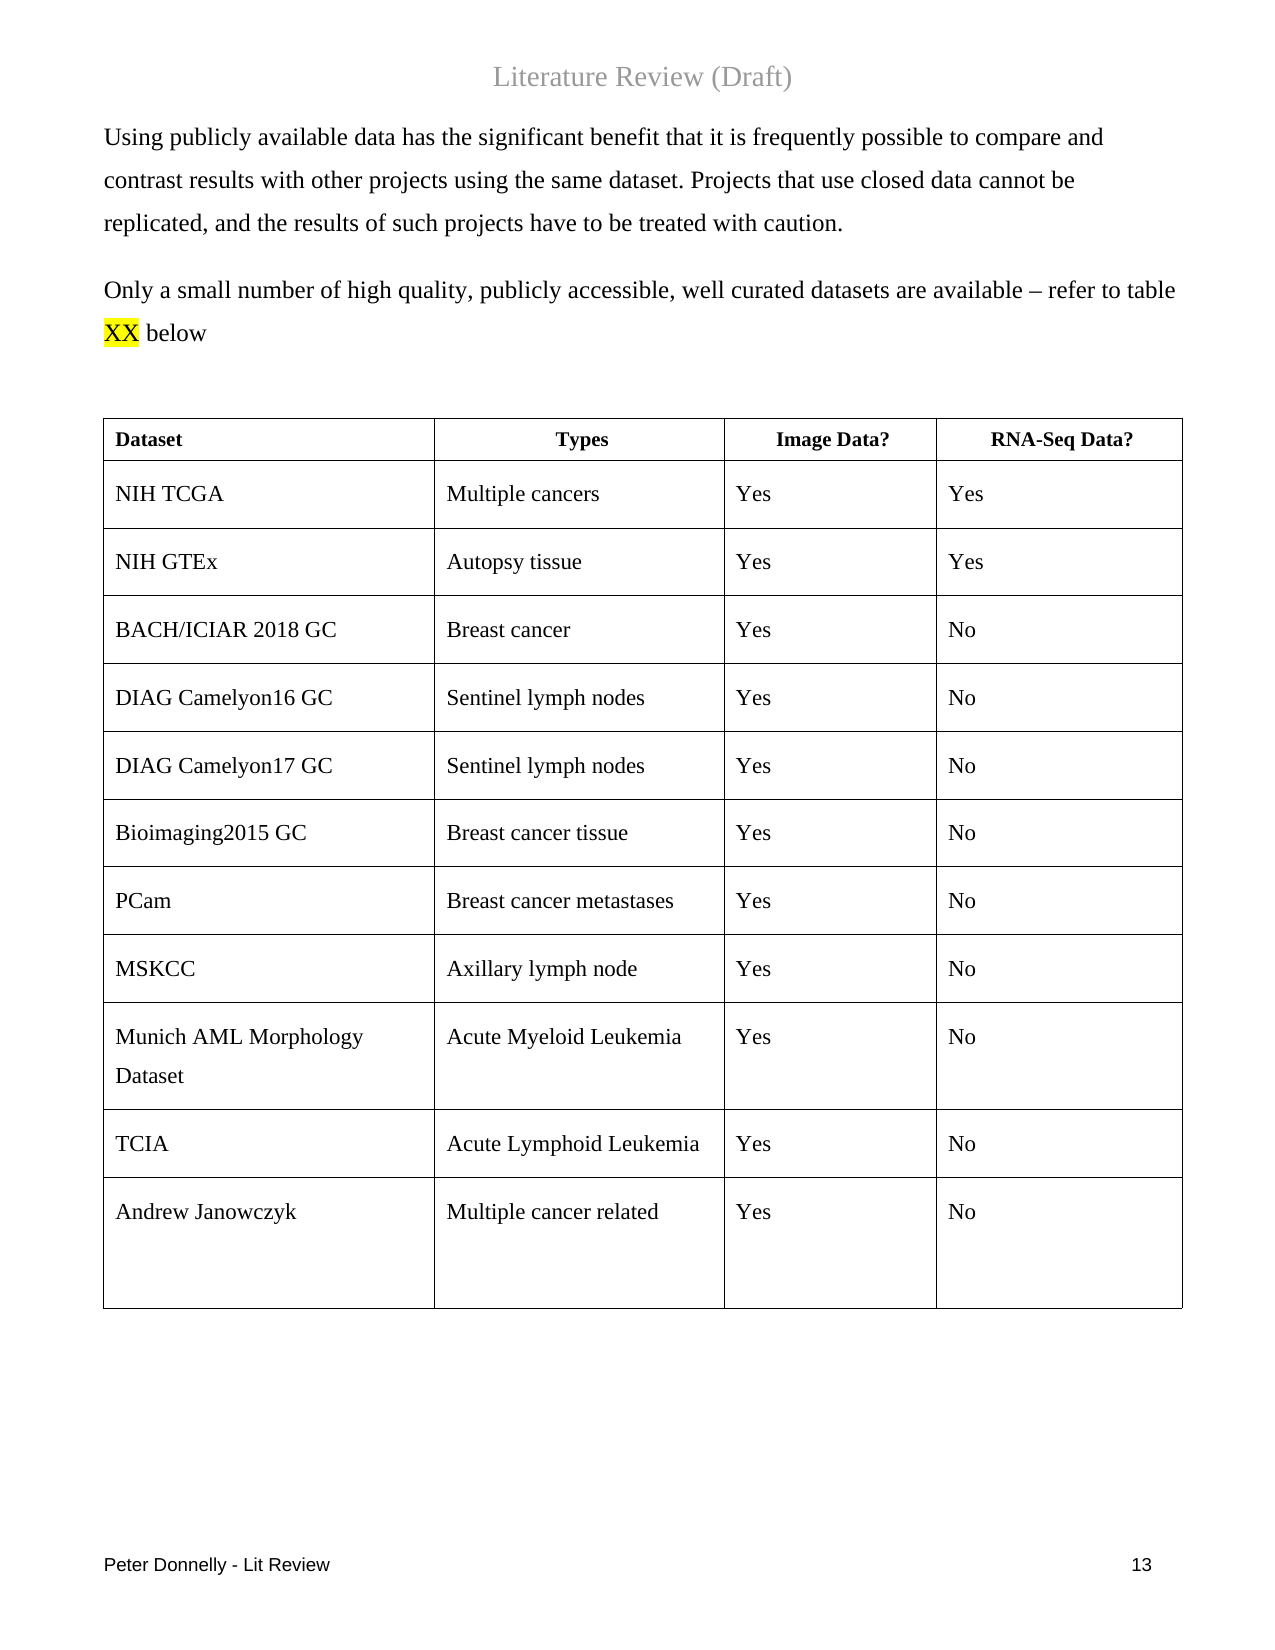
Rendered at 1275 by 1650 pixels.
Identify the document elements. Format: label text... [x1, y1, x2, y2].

table_cell NIH GTEx [104, 529, 434, 595]
table_cell Yes [725, 867, 936, 934]
table_header Dataset [104, 419, 434, 459]
table_cell DIAG Camelyon16 GC [104, 664, 434, 731]
table_cell Breast cancer tissue [435, 800, 724, 866]
table_cell No [937, 800, 1182, 866]
table_cell No [937, 596, 1182, 663]
table_cell Acute Lymphoid Leukemia [435, 1110, 724, 1177]
table_cell Yes [937, 529, 1182, 595]
text Only a small number of high quality, publicly accessible, well curated datasets are available – refer to table XX below [103, 275, 1181, 347]
table_cell Yes [937, 461, 1182, 527]
table_cell NIH TCGA [104, 461, 434, 527]
table_cell Sentinel lymph nodes [435, 732, 724, 799]
table_cell Yes [725, 596, 936, 663]
table_cell No [937, 664, 1182, 731]
table_cell No [937, 1110, 1182, 1177]
text Using publicly available data has the significant benefit that it is frequently possible to compare and contrast results with other projects using the same dataset. Projects that use closed data cannot be replicated, and the results of such projects have to be treated with caution. [103, 122, 1181, 237]
table_cell No [937, 1178, 1182, 1308]
table_cell Axillary lymph node [435, 935, 724, 1002]
table_cell TCIA [104, 1110, 434, 1177]
table_cell Bioimaging2015 GC [104, 800, 434, 866]
table_header Types [435, 419, 724, 459]
table_cell Yes [725, 1178, 936, 1308]
table_cell Yes [725, 800, 936, 866]
table_cell Breast cancer [435, 596, 724, 663]
table_cell Breast cancer metastases [435, 867, 724, 934]
table_cell Multiple cancers [435, 461, 724, 527]
table_cell Multiple cancer related [435, 1178, 724, 1308]
table_cell DIAG Camelyon17 GC [104, 732, 434, 799]
table_cell Yes [725, 664, 936, 731]
table_cell No [937, 867, 1182, 934]
table_cell Yes [725, 529, 936, 595]
table_cell Yes [725, 461, 936, 527]
table_cell No [937, 732, 1182, 799]
table_cell Yes [725, 1003, 936, 1109]
table_header RNA-Seq Data? [937, 419, 1182, 459]
table_cell Autopsy tissue [435, 529, 724, 595]
table_cell BACH/ICIAR 2018 GC [104, 596, 434, 663]
table_cell Acute Myeloid Leukemia [435, 1003, 724, 1109]
table_cell Sentinel lymph nodes [435, 664, 724, 731]
table_cell Munich AML Morphology Dataset [104, 1003, 434, 1109]
table_cell Andrew Janowczyk [104, 1178, 434, 1308]
table_cell No [937, 935, 1182, 1002]
table_header Image Data? [725, 419, 936, 459]
table_cell PCam [104, 867, 434, 934]
table_cell MSKCC [104, 935, 434, 1002]
table_cell Yes [725, 935, 936, 1002]
table_cell Yes [725, 732, 936, 799]
table_cell Yes [725, 1110, 936, 1177]
table_cell No [937, 1003, 1182, 1109]
